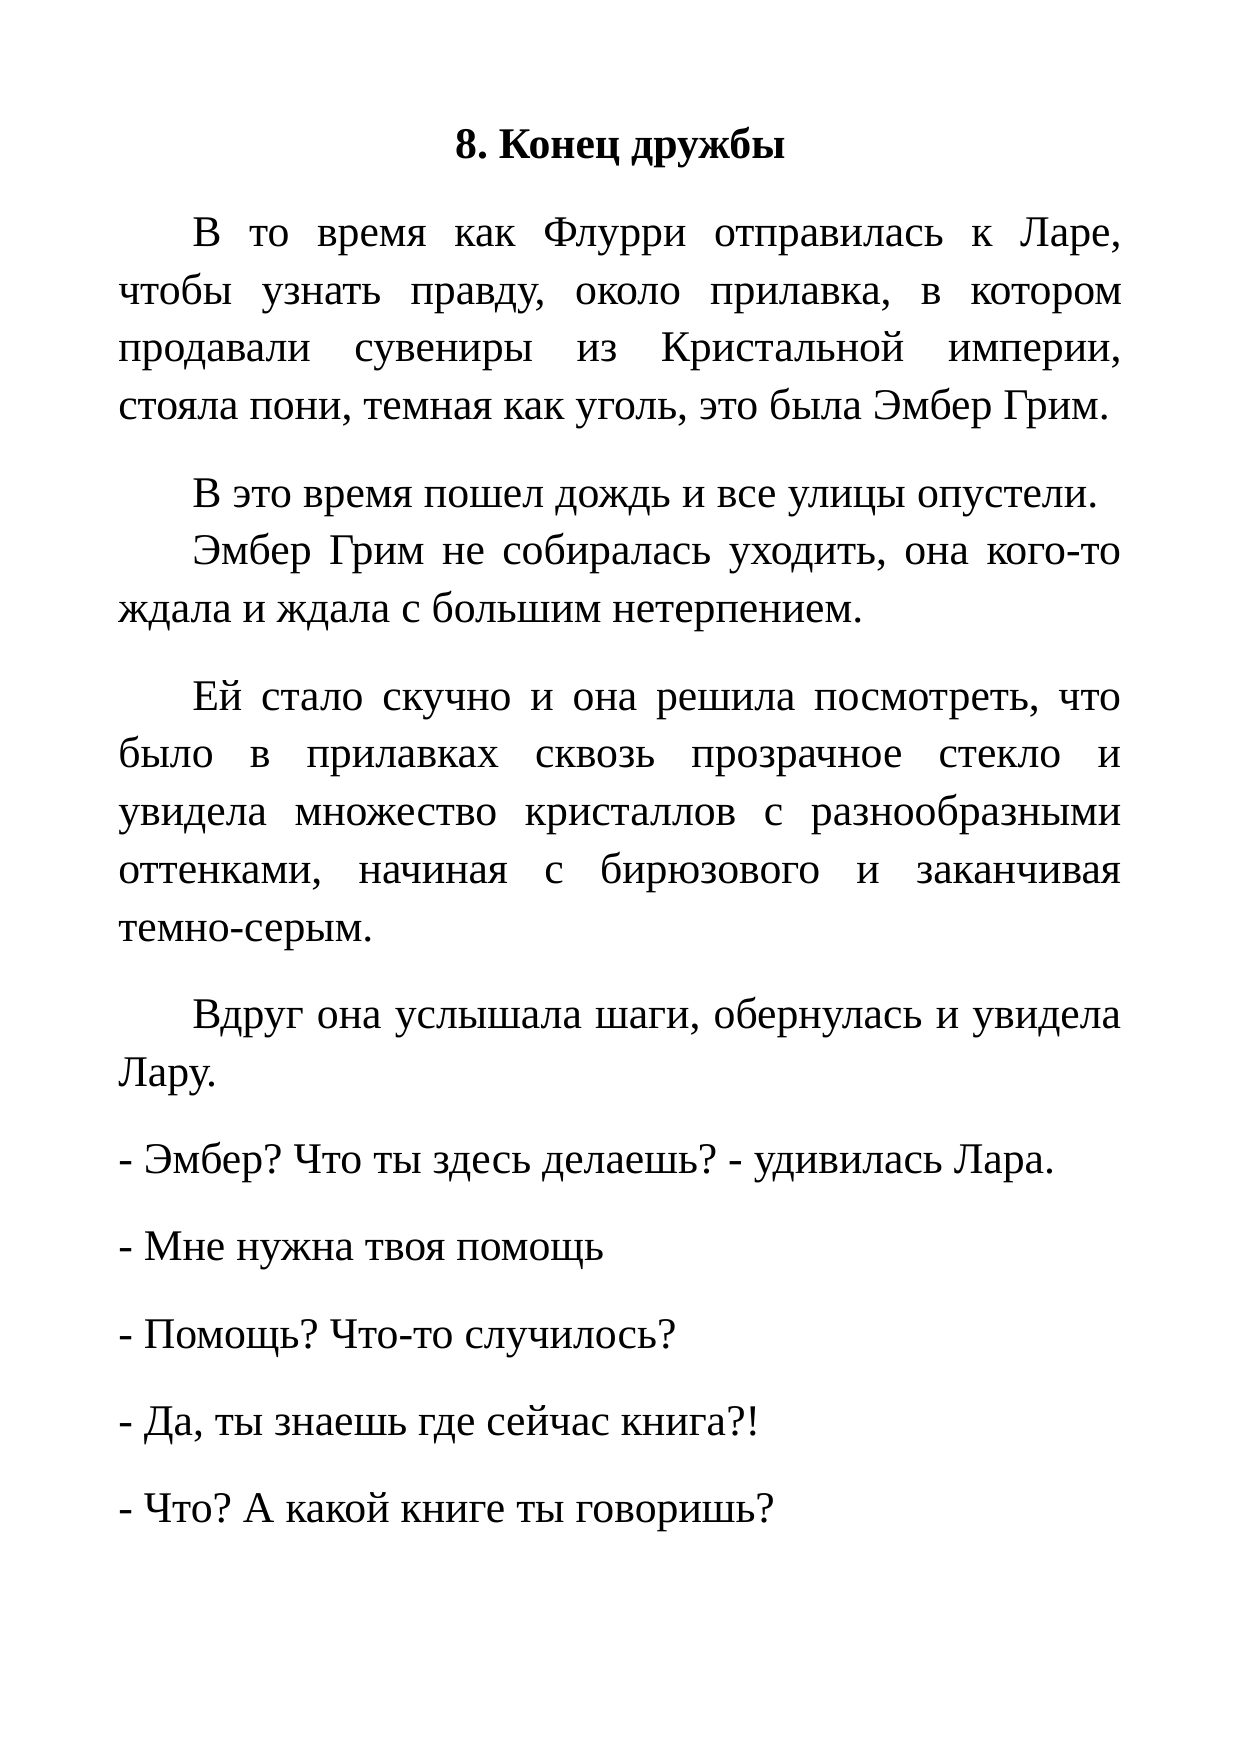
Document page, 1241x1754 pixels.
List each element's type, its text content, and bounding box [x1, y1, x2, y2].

text - Помощь? Что-то случилось? [118, 1307, 1122, 1358]
text 8. Конец дружбы [118, 118, 1122, 168]
text Вдруг она услышала шаги, обернулась и увидела Лару. [118, 988, 1122, 1096]
text - Эмбер? Что ты здесь делаешь? - удивилась Лара. [118, 1133, 1122, 1183]
text В это время пошел дождь и все улицы опустели. Эмбер Грим не собиралась уходить, она кого-то ждала и ждала с большим нетерпением. [118, 466, 1122, 632]
text - Мне нужна твоя помощь [118, 1220, 1122, 1270]
text В то время как Флурри отправилась к Ларе, чтобы узнать правду, около прилавка, в котором продавали сувениры из Кристальной империи, стояла пони, темная как уголь, это была Эмбер Грим. [118, 205, 1122, 429]
text - Да, ты знаешь где сейчас книга?! [118, 1394, 1122, 1445]
text Ей стало скучно и она решила посмотреть, что было в прилавках сквозь прозрачное стекло и увидела множество кристаллов с разнообразными оттенками, начиная с бирюзового и заканчивая темно-серым. [118, 669, 1122, 951]
text - Что? А какой книге ты говоришь? [118, 1482, 1122, 1532]
